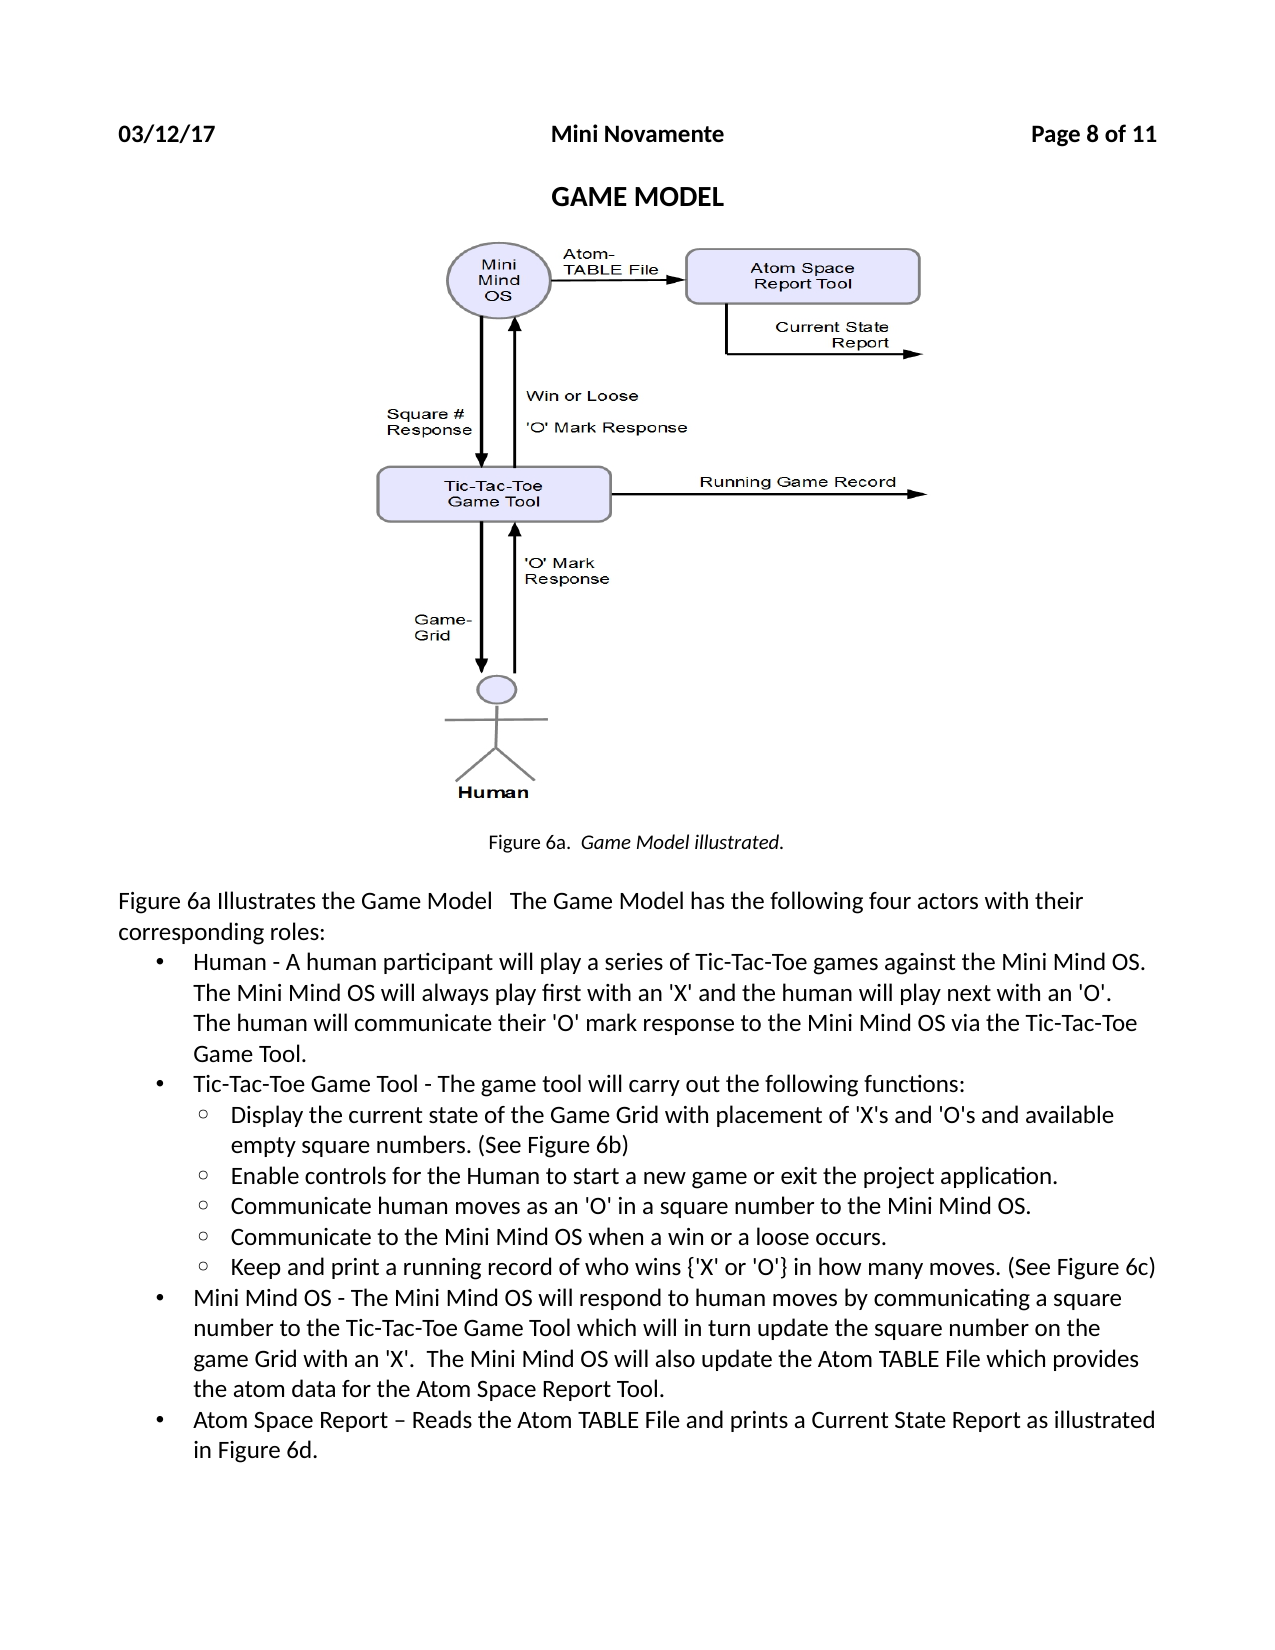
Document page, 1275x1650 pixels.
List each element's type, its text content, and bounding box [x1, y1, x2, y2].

list Human - A human participant will play a series of Tic-Tac-Toe games against the Mini Mind OS. The Mini Mind OS will always play first with an 'X' and the human will play next with an 'O'. The human will communicate their 'O' mark response to the Mini Mind OS via the Tic-Tac-Toe Game Tool. [156, 946, 1157, 1068]
list Mini Mind OS - The Mini Mind OS will respond to human moves by communicating a square number to the Tic-Tac-Toe Game Tool which will in turn update the square number on the game Grid with an 'X'. The Mini Mind OS will also update the Atom TABLE File which provides the atom data for the Atom Space Report Tool. [156, 1282, 1157, 1404]
text Figure 6a Illustrates the Game Model The Game Model has the following four actors with their corresponding roles: [118, 885, 1157, 946]
list Tic-Tac-Toe Game Tool - The game tool will carry out the following functions: [156, 1068, 1157, 1099]
list Communicate human moves as an 'O' in a square number to the Mini Mind OS. [193, 1190, 1157, 1221]
list Display the current state of the Game Grid with placement of 'X's and 'O's and available empty square numbers. (See Figure 6b) [193, 1099, 1157, 1160]
list Keep and print a running record of who wins {'X' or 'O'} in how many moves. (See Figure 6c) [193, 1251, 1157, 1282]
picture [311, 213, 964, 830]
text GAME MODEL [118, 178, 1157, 214]
list Atom Space Report – Reads the Atom TABLE File and prints a Current State Report as illustrated in Figure 6d. [156, 1404, 1157, 1465]
list Communicate to the Mini Mind OS when a win or a loose occurs. [193, 1221, 1157, 1251]
list Enable controls for the Human to start a new game or exit the project application. [193, 1160, 1157, 1190]
text Figure 6a. Game Model illustrated. [118, 214, 1157, 854]
